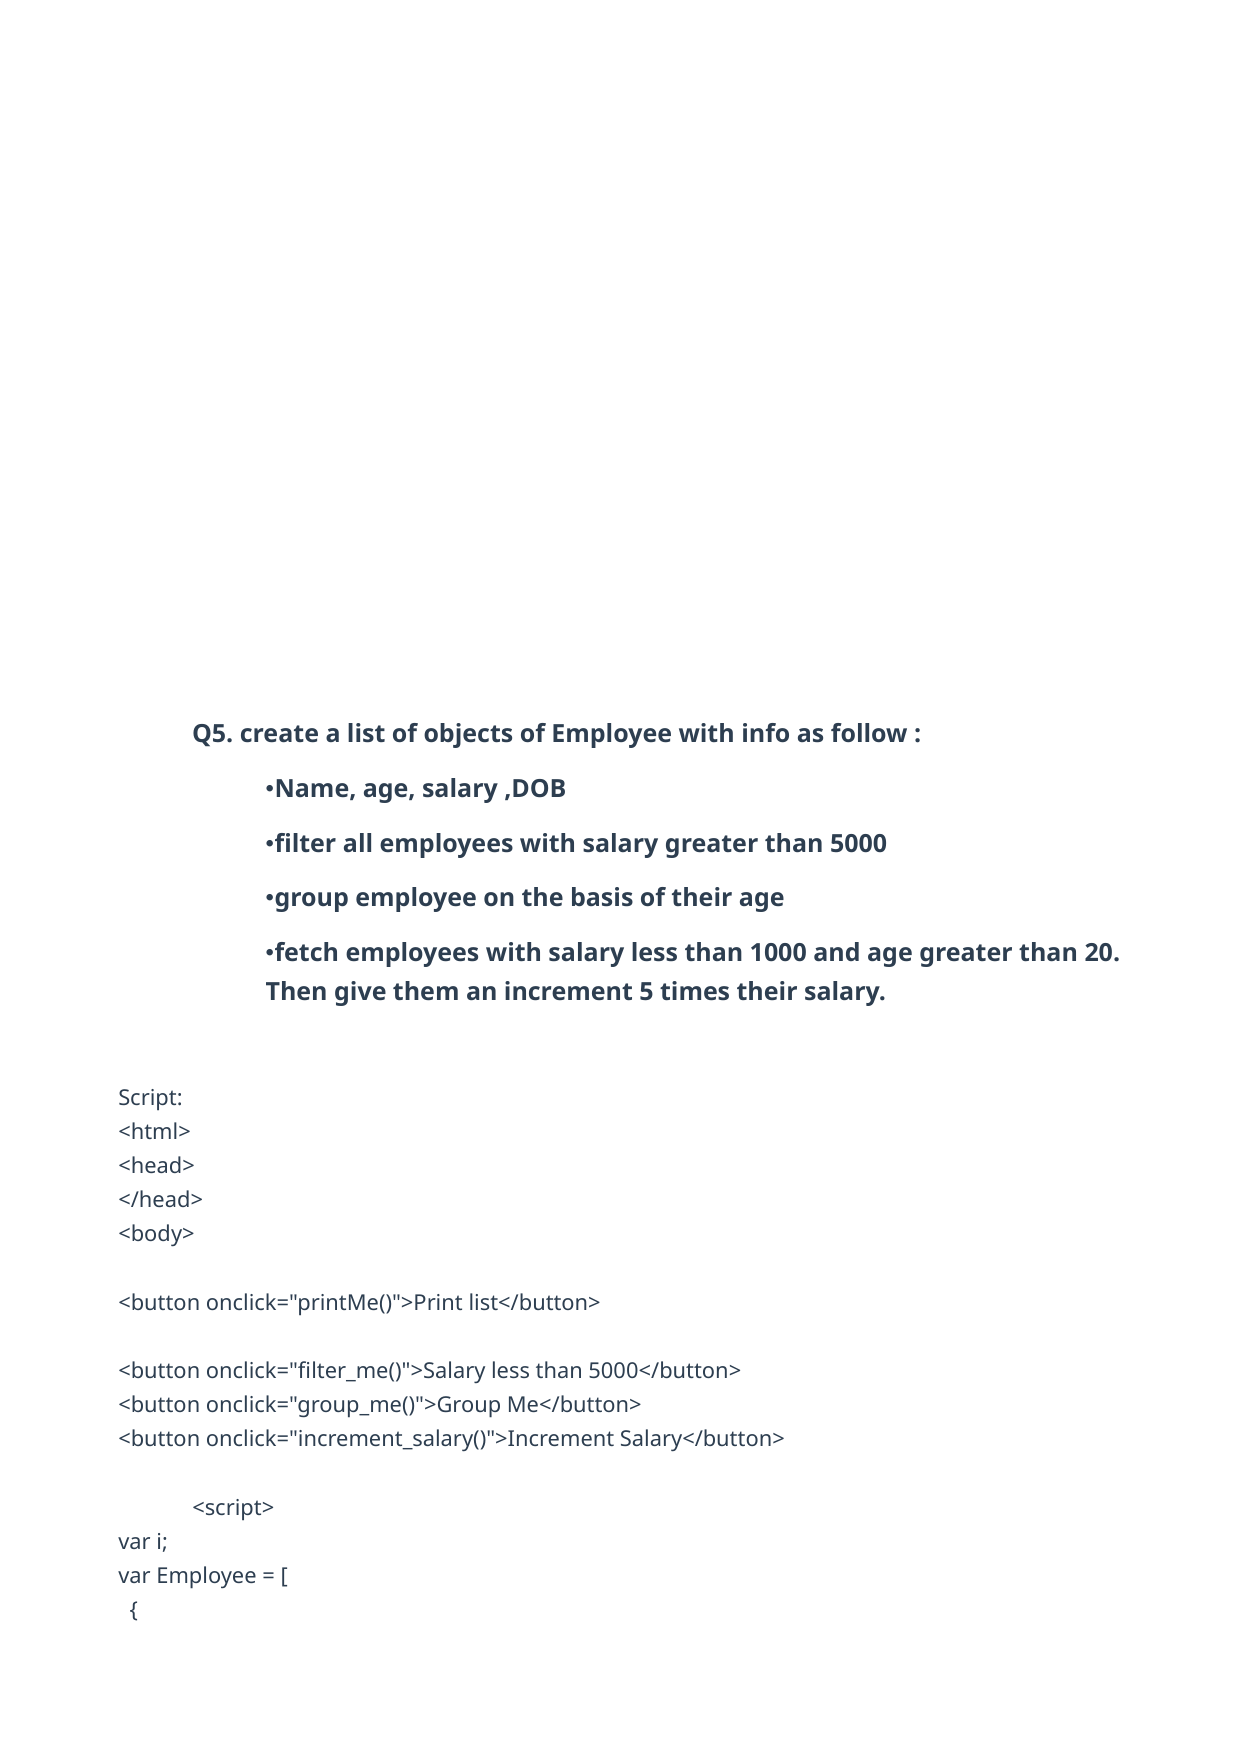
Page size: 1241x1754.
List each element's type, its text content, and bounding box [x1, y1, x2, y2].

text </head> [118, 1184, 1122, 1214]
list group employee on the basis of their age [118, 880, 1122, 914]
text { [118, 1594, 1122, 1624]
text var Employee = [ [118, 1560, 1122, 1589]
text <script> [118, 1491, 1122, 1521]
text <body> [118, 1218, 1122, 1248]
text <button onclick="printMe()">Print list</button> [118, 1286, 1122, 1316]
text <head> [118, 1150, 1122, 1179]
text var i; [118, 1526, 1122, 1555]
text Script: [118, 1081, 1122, 1111]
list Name, age, salary ,DOB [118, 770, 1122, 804]
text <button onclick="group_me()">Group Me</button> [118, 1389, 1122, 1419]
list filter all employees with salary greater than 5000 [118, 825, 1122, 859]
text <button onclick="increment_salary()">Increment Salary</button> [118, 1423, 1122, 1453]
text <html> [118, 1116, 1122, 1145]
list Q5. create a list of objects of Employee with info as follow : [118, 716, 1122, 750]
text <button onclick="filter_me()">Salary less than 5000</button> [118, 1355, 1122, 1384]
list fetch employees with salary less than 1000 and age greater than 20. Then give them an increment 5 times their salary. [118, 935, 1122, 1008]
